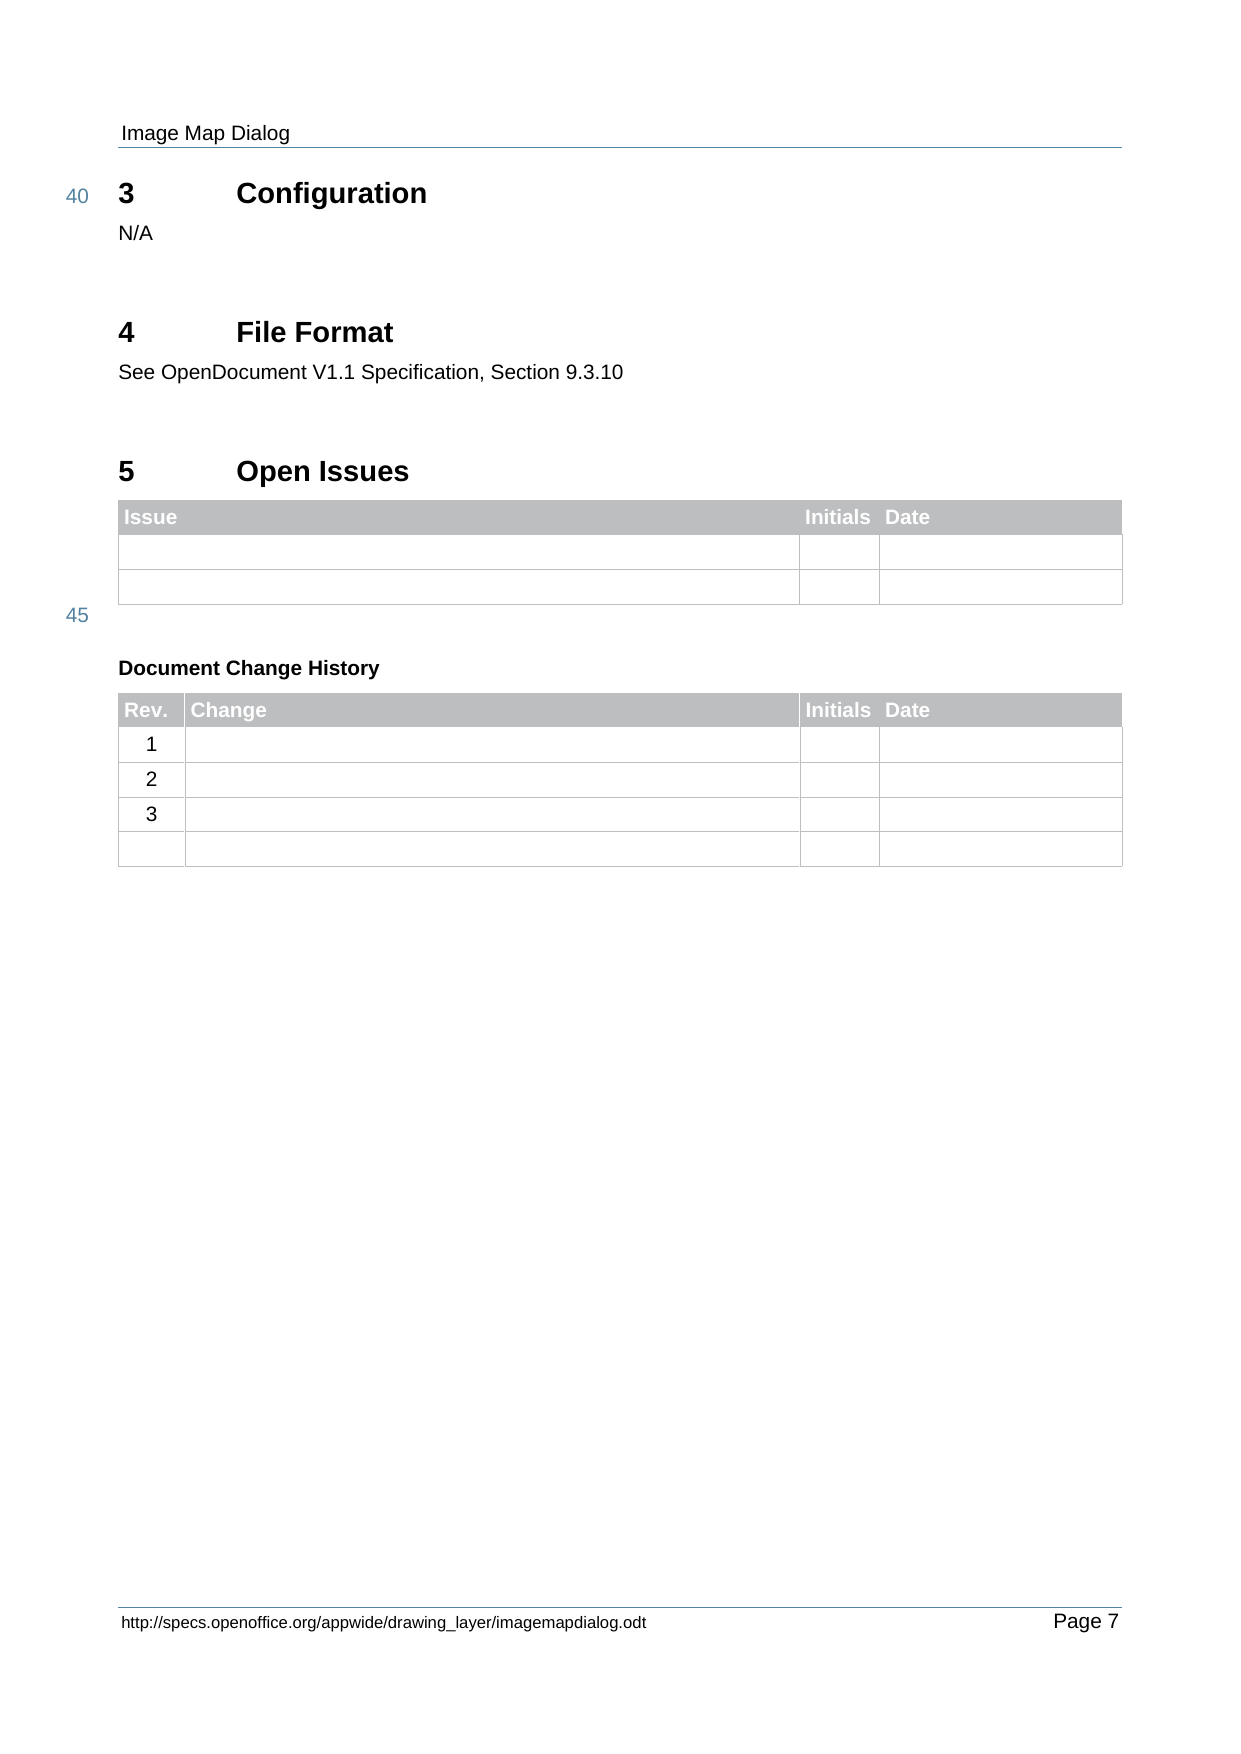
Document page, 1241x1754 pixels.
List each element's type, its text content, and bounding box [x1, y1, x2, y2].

table_cell [880, 570, 1122, 604]
table_cell [880, 832, 1122, 866]
table_cell [801, 727, 879, 762]
table_cell [186, 763, 799, 797]
table_cell 1 [119, 727, 184, 762]
text See OpenDocument V1.1 Specification, Section 9.3.10 [118, 360, 1122, 383]
subtitle Open Issues [118, 455, 1122, 488]
table_cell [186, 832, 799, 866]
table_cell <Format: Dec 31, 2000> [880, 535, 1122, 569]
table_cell <...> [119, 570, 799, 604]
table_header Date [879, 693, 1122, 727]
table_header Change [185, 693, 799, 727]
table_cell [801, 798, 879, 831]
table_header Issue [118, 500, 799, 534]
table_cell [880, 798, 1122, 831]
table_cell [801, 832, 879, 866]
table_cell 2 [119, 763, 184, 797]
subtitle Configuration [118, 177, 1122, 209]
table_cell [800, 535, 879, 569]
table_header Initials [800, 693, 879, 727]
subtitle Document Change History [118, 657, 1122, 680]
table_cell [800, 570, 879, 604]
table_cell [880, 763, 1122, 797]
table_cell [801, 763, 879, 797]
table_cell 3 [119, 798, 184, 831]
table_cell [186, 798, 799, 831]
subtitle File Format [118, 316, 1122, 348]
table_cell [186, 727, 799, 762]
table_header Initials [799, 500, 879, 534]
table_cell <State Issue here, State “None”, if all issues are solved> [119, 535, 799, 569]
table_header Rev. [118, 693, 184, 727]
table_cell <...> [119, 832, 184, 866]
table_header Date [879, 500, 1122, 534]
text N/A [118, 221, 1122, 244]
table_cell <Format: Dec 31, 2000> [880, 727, 1122, 762]
